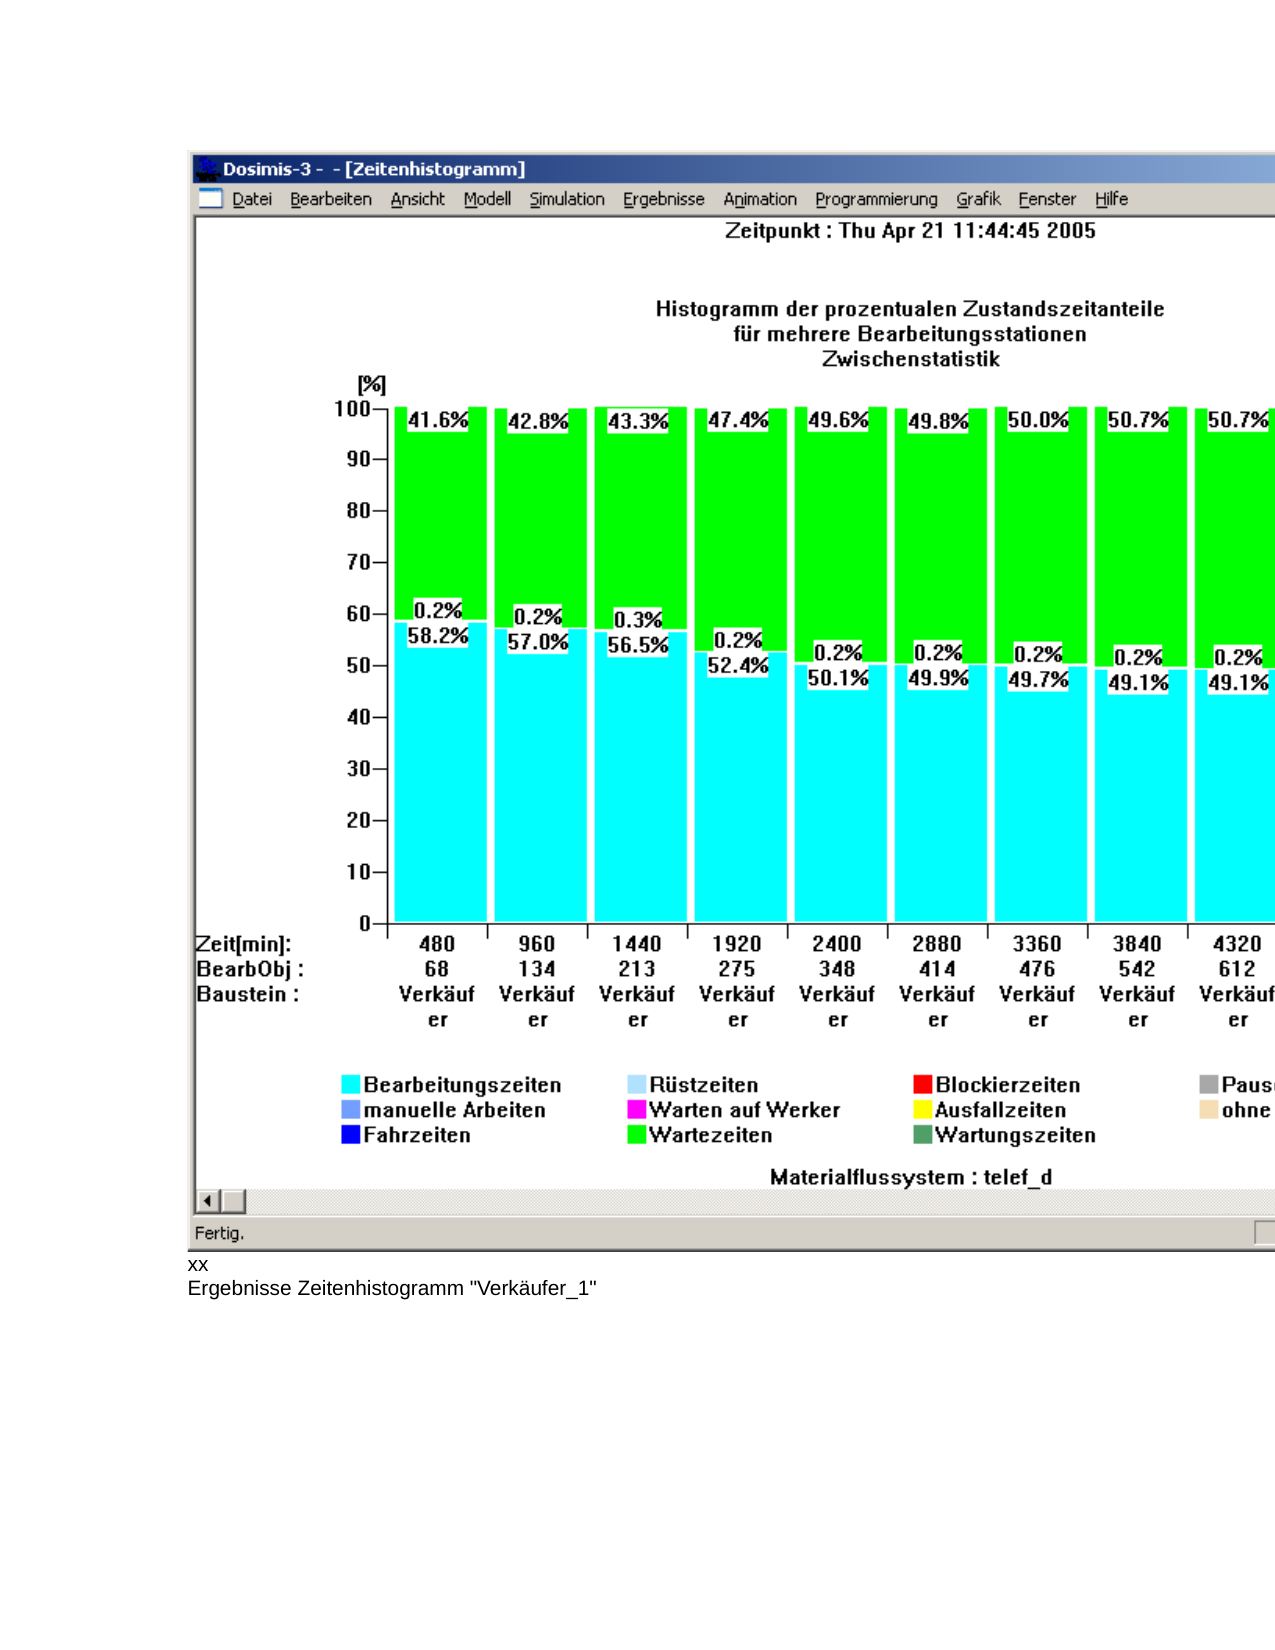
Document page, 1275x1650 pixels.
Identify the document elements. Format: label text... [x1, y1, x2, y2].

text Ergebnisse Zeitenhistogramm "Verkäufer_1" [187, 1275, 1087, 1299]
text xx [187, 1252, 1087, 1275]
